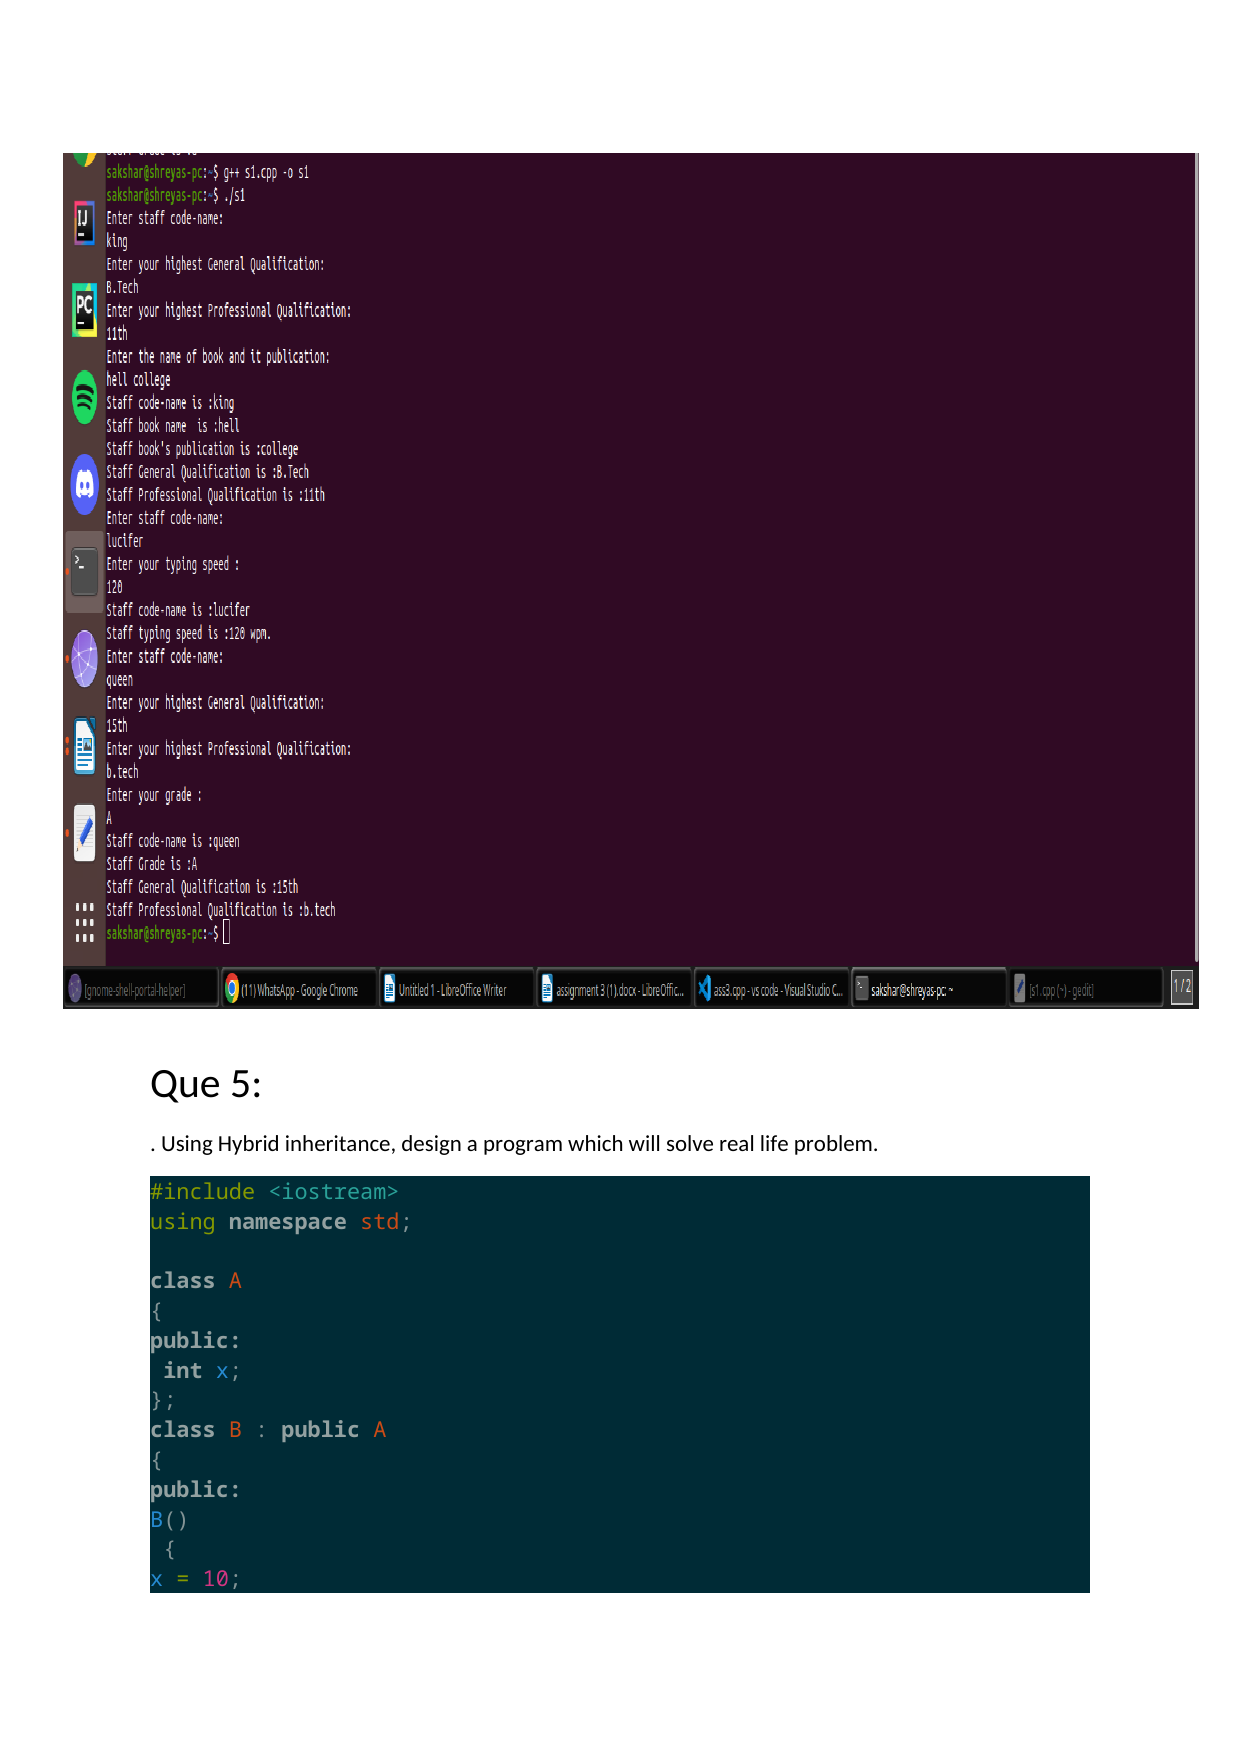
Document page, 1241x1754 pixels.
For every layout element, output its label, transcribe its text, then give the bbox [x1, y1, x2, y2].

text class B : public A [150, 1414, 1090, 1444]
text class A [150, 1265, 1090, 1295]
text . Using Hybrid inheritance, design a program which will solve real life problem. [150, 1129, 1090, 1157]
text #include <iostream> [150, 1176, 1090, 1206]
text public: [150, 1325, 1090, 1354]
text { [150, 1444, 1090, 1474]
text int x; [150, 1354, 1090, 1384]
text { [150, 1533, 1090, 1563]
text Que 5: [150, 1057, 1090, 1108]
text }; [150, 1384, 1090, 1414]
picture [63, 153, 1199, 1009]
text x = 10; [150, 1563, 1090, 1593]
text { [150, 1295, 1090, 1325]
text B() [150, 1503, 1090, 1533]
text public: [150, 1474, 1090, 1503]
text using namespace std; [150, 1206, 1090, 1235]
